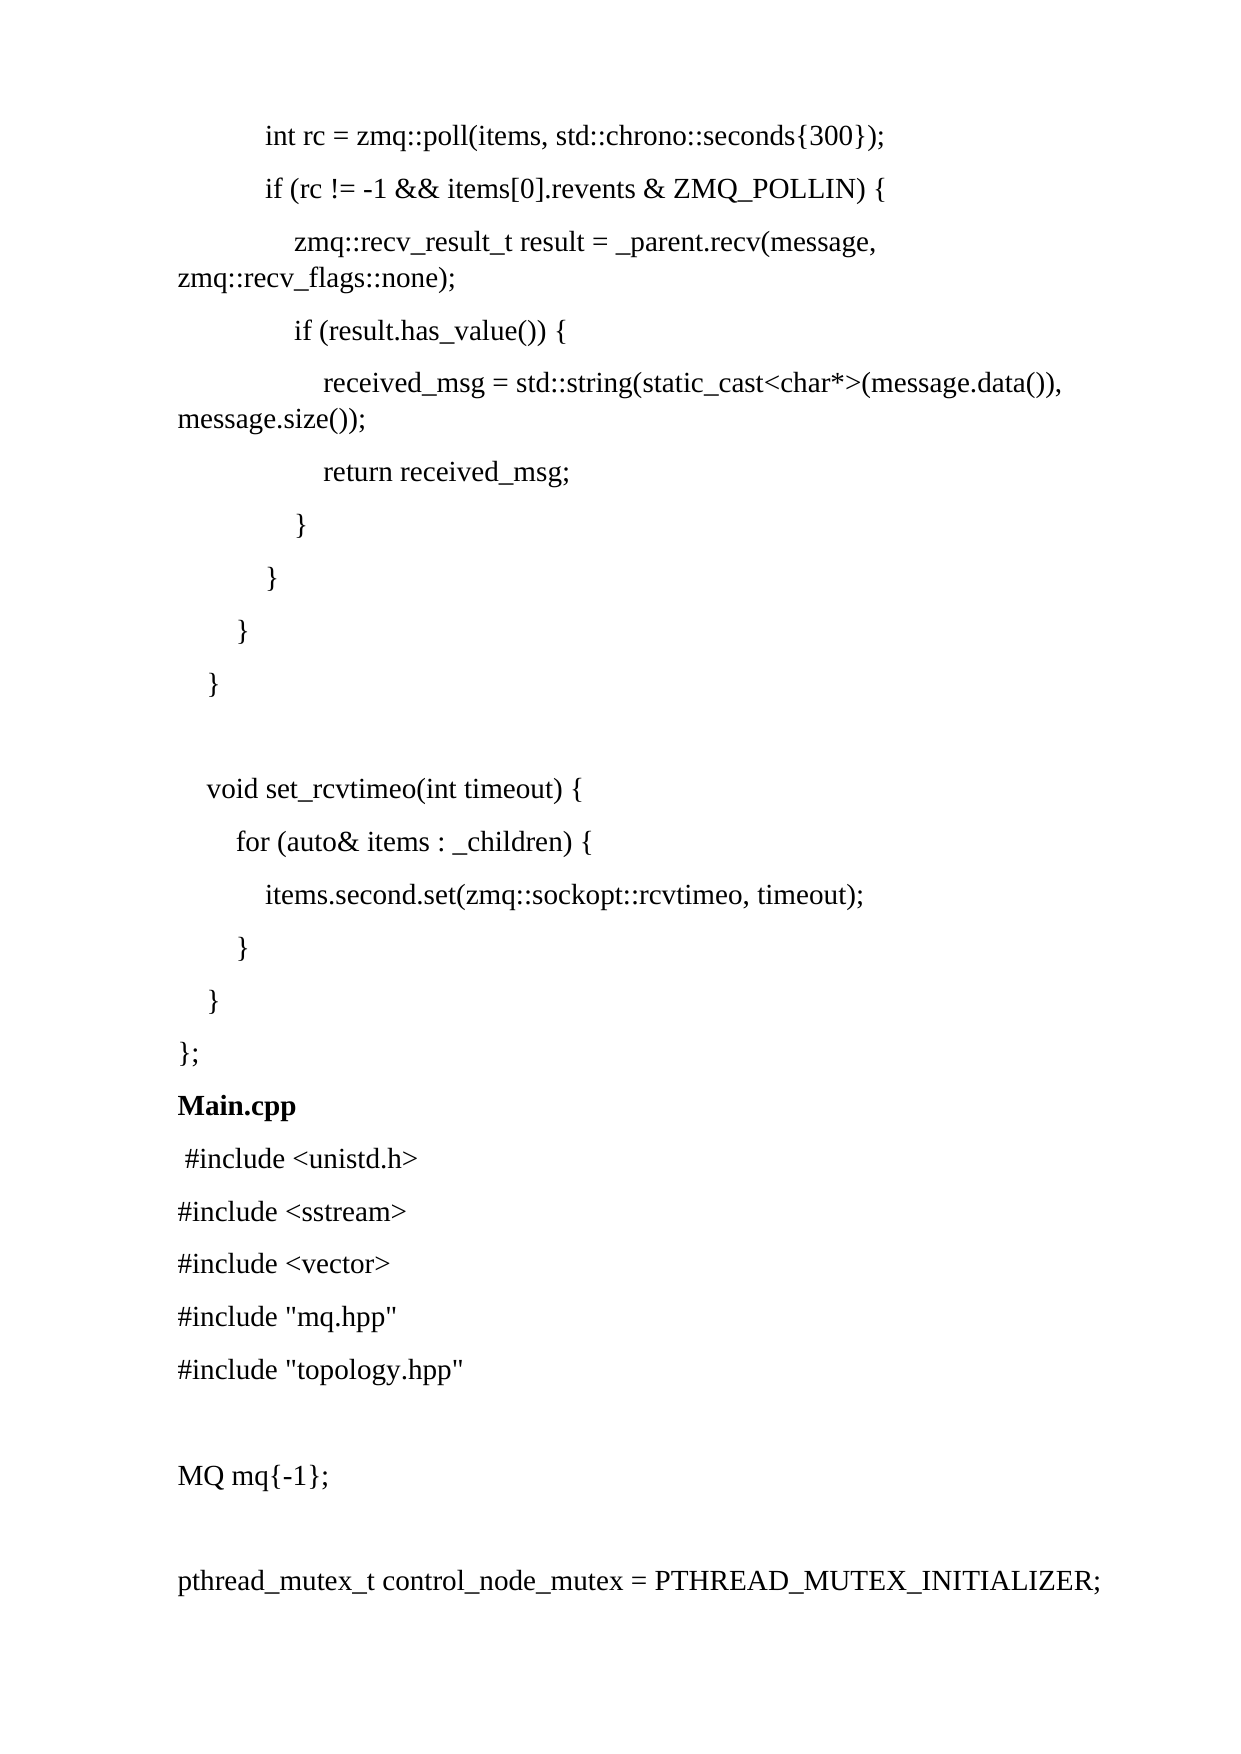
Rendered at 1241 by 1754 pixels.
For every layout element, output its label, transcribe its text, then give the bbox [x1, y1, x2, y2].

text #include <vector> [177, 1247, 1152, 1280]
text pthread_mutex_t control_node_mutex = PTHREAD_MUTEX_INITIALIZER; [177, 1563, 1152, 1597]
text if (result.has_value()) { [177, 313, 1152, 346]
text items.second.set(zmq::sockopt::rcvtimeo, timeout); [177, 877, 1152, 911]
text int rc = zmq::poll(items, std::chrono::seconds{300}); [177, 118, 1152, 152]
text }; [177, 1035, 1152, 1069]
text } [177, 507, 1152, 541]
text void set_rcvtimeo(int timeout) { [177, 771, 1152, 805]
text return received_msg; [177, 454, 1152, 488]
text } [177, 560, 1152, 594]
text zmq::recv_result_t result = _parent.recv(message, zmq::recv_flags::none); [177, 224, 1152, 293]
text #include <unistd.h> [177, 1141, 1152, 1174]
text for (auto& items : _children) { [177, 824, 1152, 858]
text Main.cpp [177, 1088, 1152, 1122]
text #include "mq.hpp" [177, 1299, 1152, 1333]
text if (rc != -1 && items[0].revents & ZMQ_POLLIN) { [177, 171, 1152, 204]
text } [177, 666, 1152, 699]
text MQ mq{-1}; [177, 1458, 1152, 1491]
text #include <sstream> [177, 1194, 1152, 1227]
text received_msg = std::string(static_cast<char*>(message.data()), message.size()); [177, 366, 1152, 435]
text } [177, 613, 1152, 646]
text } [177, 930, 1152, 963]
text #include "topology.hpp" [177, 1352, 1152, 1386]
text } [177, 983, 1152, 1016]
